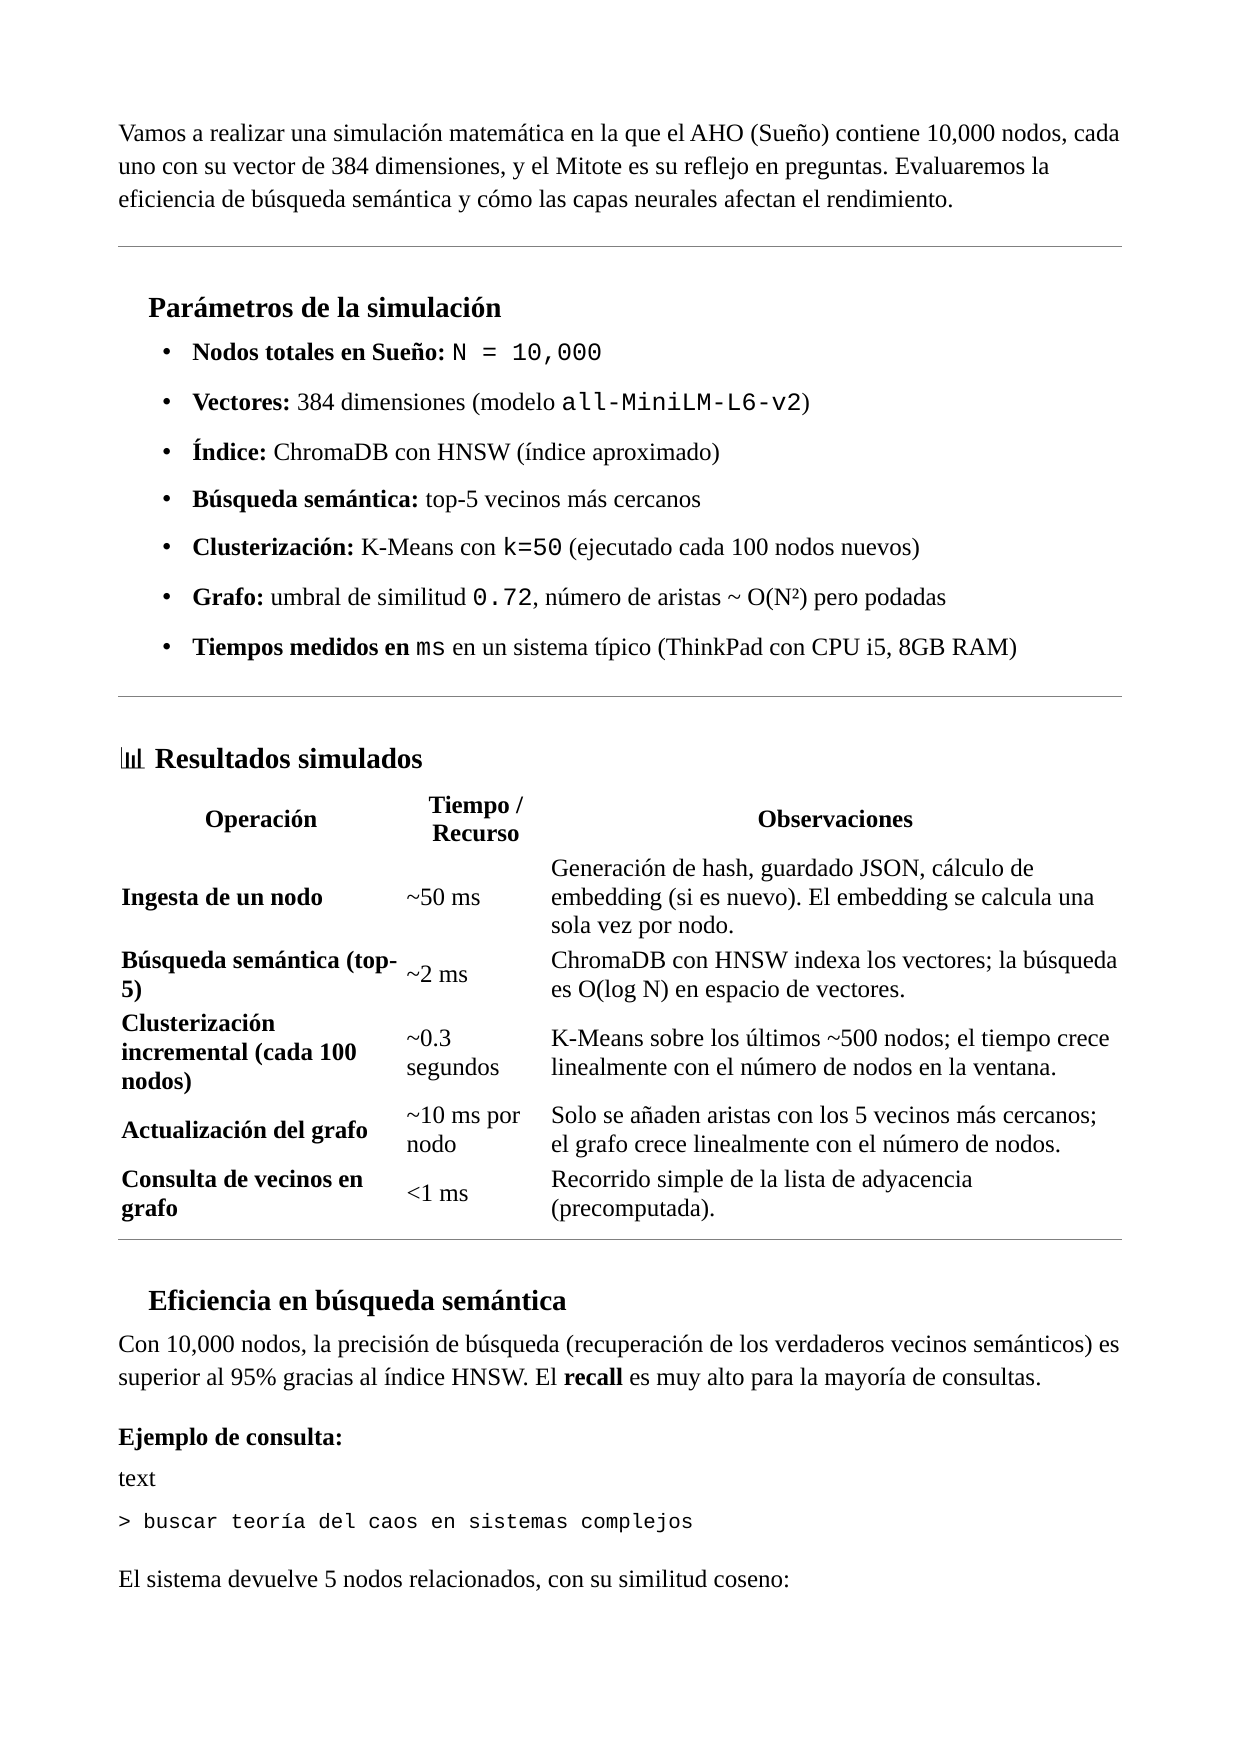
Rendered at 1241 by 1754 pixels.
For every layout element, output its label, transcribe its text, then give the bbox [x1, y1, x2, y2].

text El sistema devuelve 5 nodos relacionados, con su similitud coseno: [118, 1564, 1122, 1593]
table_header Observaciones [548, 787, 1122, 850]
list Tiempos medidos en ms en un sistema típico (ThinkPad con CPU i5, 8GB RAM) [162, 632, 1122, 663]
list Vectores: 384 dimensiones (modelo all-MiniLM-L6-v2) [162, 387, 1122, 417]
table_cell Generación de hash, guardado JSON, cálculo de embedding (si es nuevo). El embedding se calcula una sola vez por nodo. [548, 850, 1122, 942]
table_header Operación [118, 787, 403, 850]
subtitle 🔬 Eficiencia en búsqueda semántica [118, 1283, 1122, 1317]
text Con 10,000 nodos, la precisión de búsqueda (recuperación de los verdaderos vecinos semánticos) es superior al 95% gracias al índice HNSW. El recall es muy alto para la mayoría de consultas. [118, 1329, 1122, 1391]
table_cell Consulta de vecinos en grafo [118, 1161, 403, 1224]
table_cell Actualización del grafo [118, 1098, 403, 1161]
table_cell Ingesta de un nodo [118, 850, 403, 942]
text > buscar teoría del caos en sistemas complejos [118, 1511, 1122, 1535]
list Búsqueda semántica: top-5 vecinos más cercanos [162, 484, 1122, 513]
table_cell ~10 ms por nodo [404, 1098, 548, 1161]
list Clusterización: K‑Means con k=50 (ejecutado cada 100 nodos nuevos) [162, 532, 1122, 563]
subtitle 🔢 Parámetros de la simulación [118, 291, 1122, 324]
table_cell ~0.3 segundos [404, 1006, 548, 1098]
table_cell ~2 ms [404, 942, 548, 1006]
table_header Tiempo / Recurso [404, 787, 548, 850]
list Nodos totales en Sueño: N = 10,000 [162, 337, 1122, 367]
list Índice: ChromaDB con HNSW (índice aproximado) [162, 437, 1122, 465]
subtitle Ejemplo de consulta: [118, 1422, 1122, 1451]
table_cell Búsqueda semántica (top-5) [118, 942, 403, 1006]
list Grafo: umbral de similitud 0.72, número de aristas ~ O(N²) pero podadas [162, 582, 1122, 613]
table_cell ChromaDB con HNSW indexa los vectores; la búsqueda es O(log N) en espacio de vectores. [548, 942, 1122, 1006]
subtitle 📊 Resultados simulados [118, 741, 1122, 774]
text Vamos a realizar una simulación matemática en la que el AHO (Sueño) contiene 10,000 nodos, cada uno con su vector de 384 dimensiones, y el Mitote es su reflejo en preguntas. Evaluaremos la eficiencia de búsqueda semántica y cómo las capas neurales afectan el rendimiento. [118, 118, 1122, 213]
table_cell K‑Means sobre los últimos ~500 nodos; el tiempo crece linealmente con el número de nodos en la ventana. [548, 1006, 1122, 1098]
table_cell Solo se añaden aristas con los 5 vecinos más cercanos; el grafo crece linealmente con el número de nodos. [548, 1098, 1122, 1161]
table_cell ~50 ms [404, 850, 548, 942]
table_cell Clusterización incremental (cada 100 nodos) [118, 1006, 403, 1098]
table_cell Recorrido simple de la lista de adyacencia (precomputada). [548, 1161, 1122, 1224]
text text [118, 1463, 1122, 1492]
table_cell <1 ms [404, 1161, 548, 1224]
